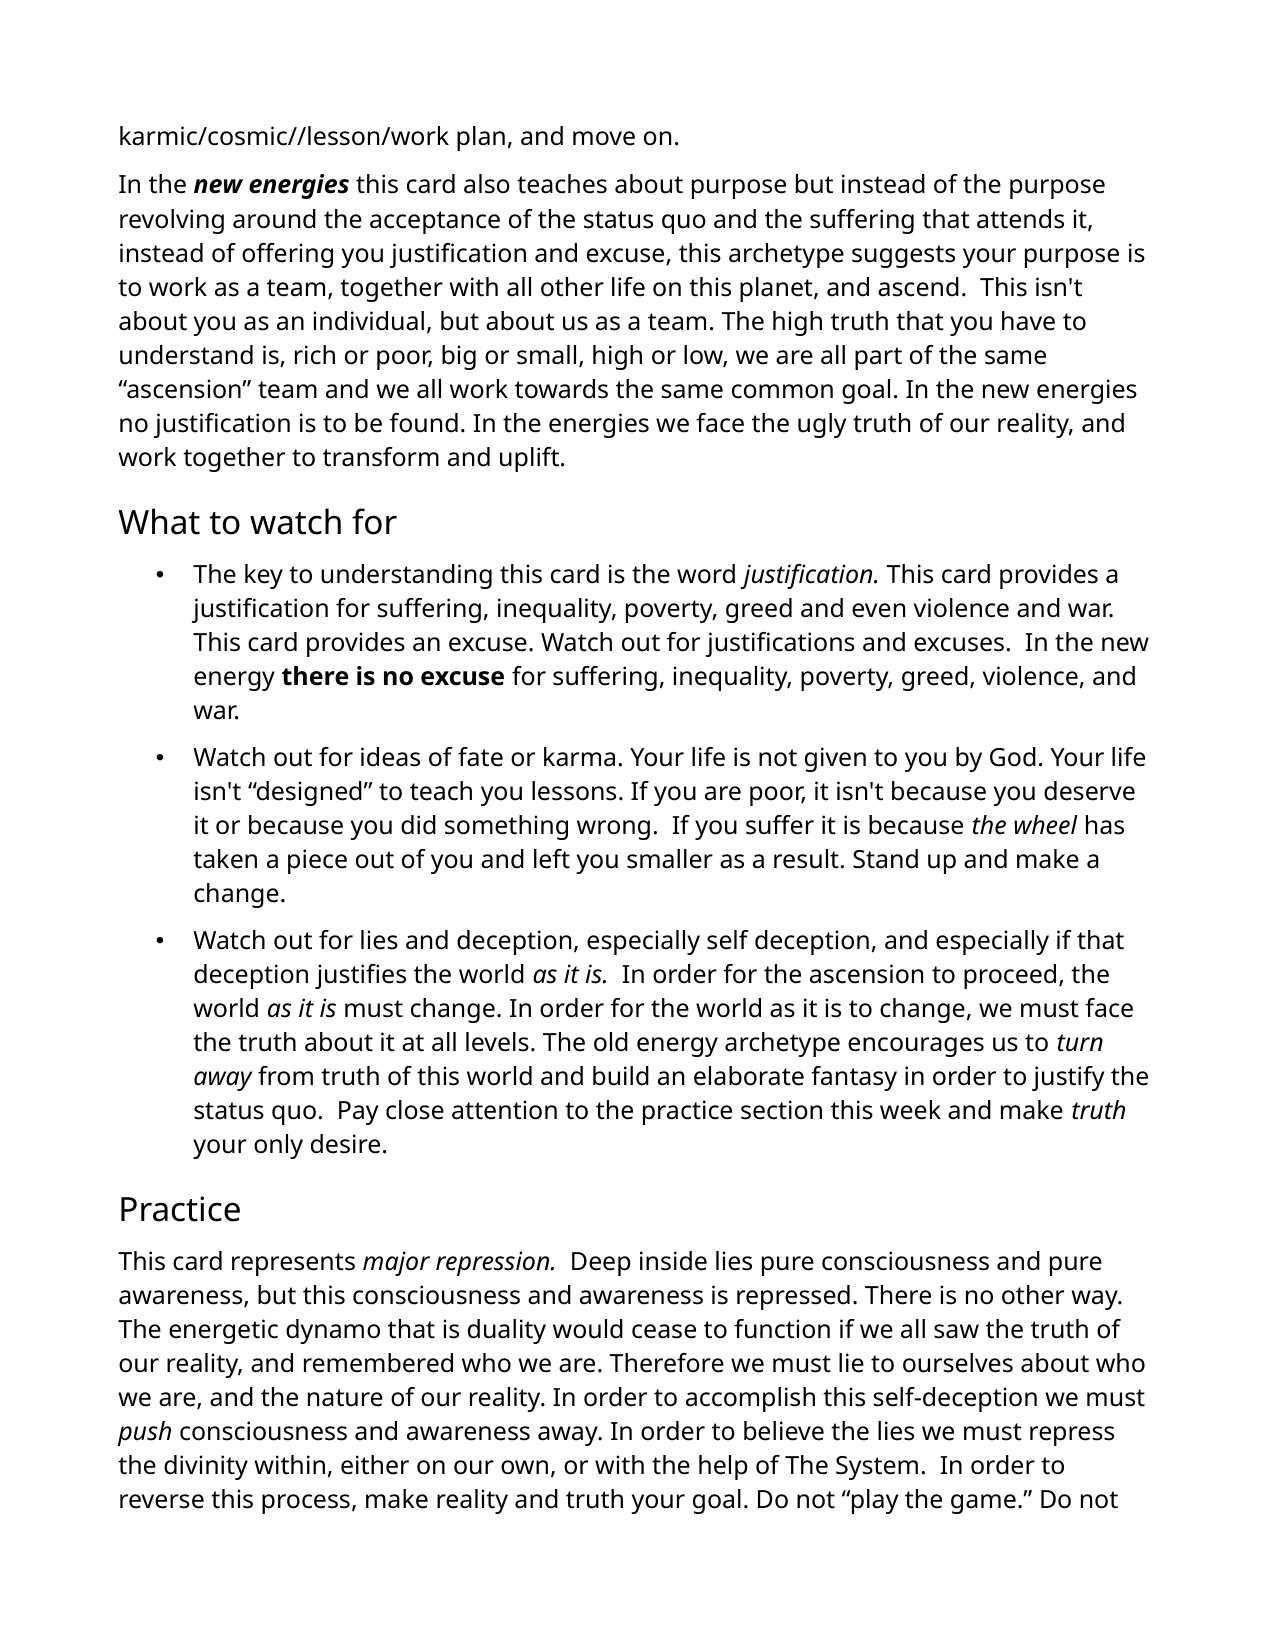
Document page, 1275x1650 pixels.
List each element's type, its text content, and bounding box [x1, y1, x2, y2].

text This card represents major repression. Deep inside lies pure consciousness and pure awareness, but this consciousness and awareness is repressed. There is no other way. The energetic dynamo that is duality would cease to function if we all saw the truth of our reality, and remembered who we are. Therefore we must lie to ourselves about who we are, and the nature of our reality. In order to accomplish this self-deception we must push consciousness and awareness away. In order to believe the lies we must repress the divinity within, either on our own, or with the help of The System. In order to reverse this process, make reality and truth your goal. Do not “play the game.” Do not [118, 1244, 1157, 1516]
list Watch out for lies and deception, especially self deception, and especially if that deception justifies the world as it is. In order for the ascension to proceed, the world as it is must change. In order for the world as it is to change, we must face the truth about it at all levels. The old energy archetype encourages us to turn away from truth of this world and build an elaborate fantasy in order to justify the status quo. Pay close attention to the practice section this week and make truth your only desire. [156, 922, 1157, 1161]
subtitle Practice [118, 1186, 1157, 1231]
list Watch out for ideas of fate or karma. Your life is not given to you by God. Your life isn't “designed” to teach you lessons. If you are poor, it isn't because you deserve it or because you did something wrong. If you suffer it is because the wheel has taken a piece out of you and left you smaller as a result. Stand up and make a change. [156, 739, 1157, 910]
text karmic/cosmic//lesson/work plan, and move on. [118, 118, 1157, 152]
subtitle What to watch for [118, 499, 1157, 544]
list The key to understanding this card is the word justification. This card provides a justification for suffering, inequality, poverty, greed and even violence and war. This card provides an excuse. Watch out for justifications and excuses. In the new energy there is no excuse for suffering, inequality, poverty, greed, violence, and war. [156, 557, 1157, 727]
text In the new energies this card also teaches about purpose but instead of the purpose revolving around the acceptance of the status quo and the suffering that attends it, instead of offering you justification and excuse, this archetype suggests your purpose is to work as a team, together with all other life on this planet, and ascend. This isn't about you as an individual, but about us as a team. The high truth that you have to understand is, rich or poor, big or small, high or low, we are all part of the same “ascension” team and we all work towards the same common goal. In the new energies no justification is to be found. In the energies we face the ugly truth of our reality, and work together to transform and uplift. [118, 167, 1157, 474]
